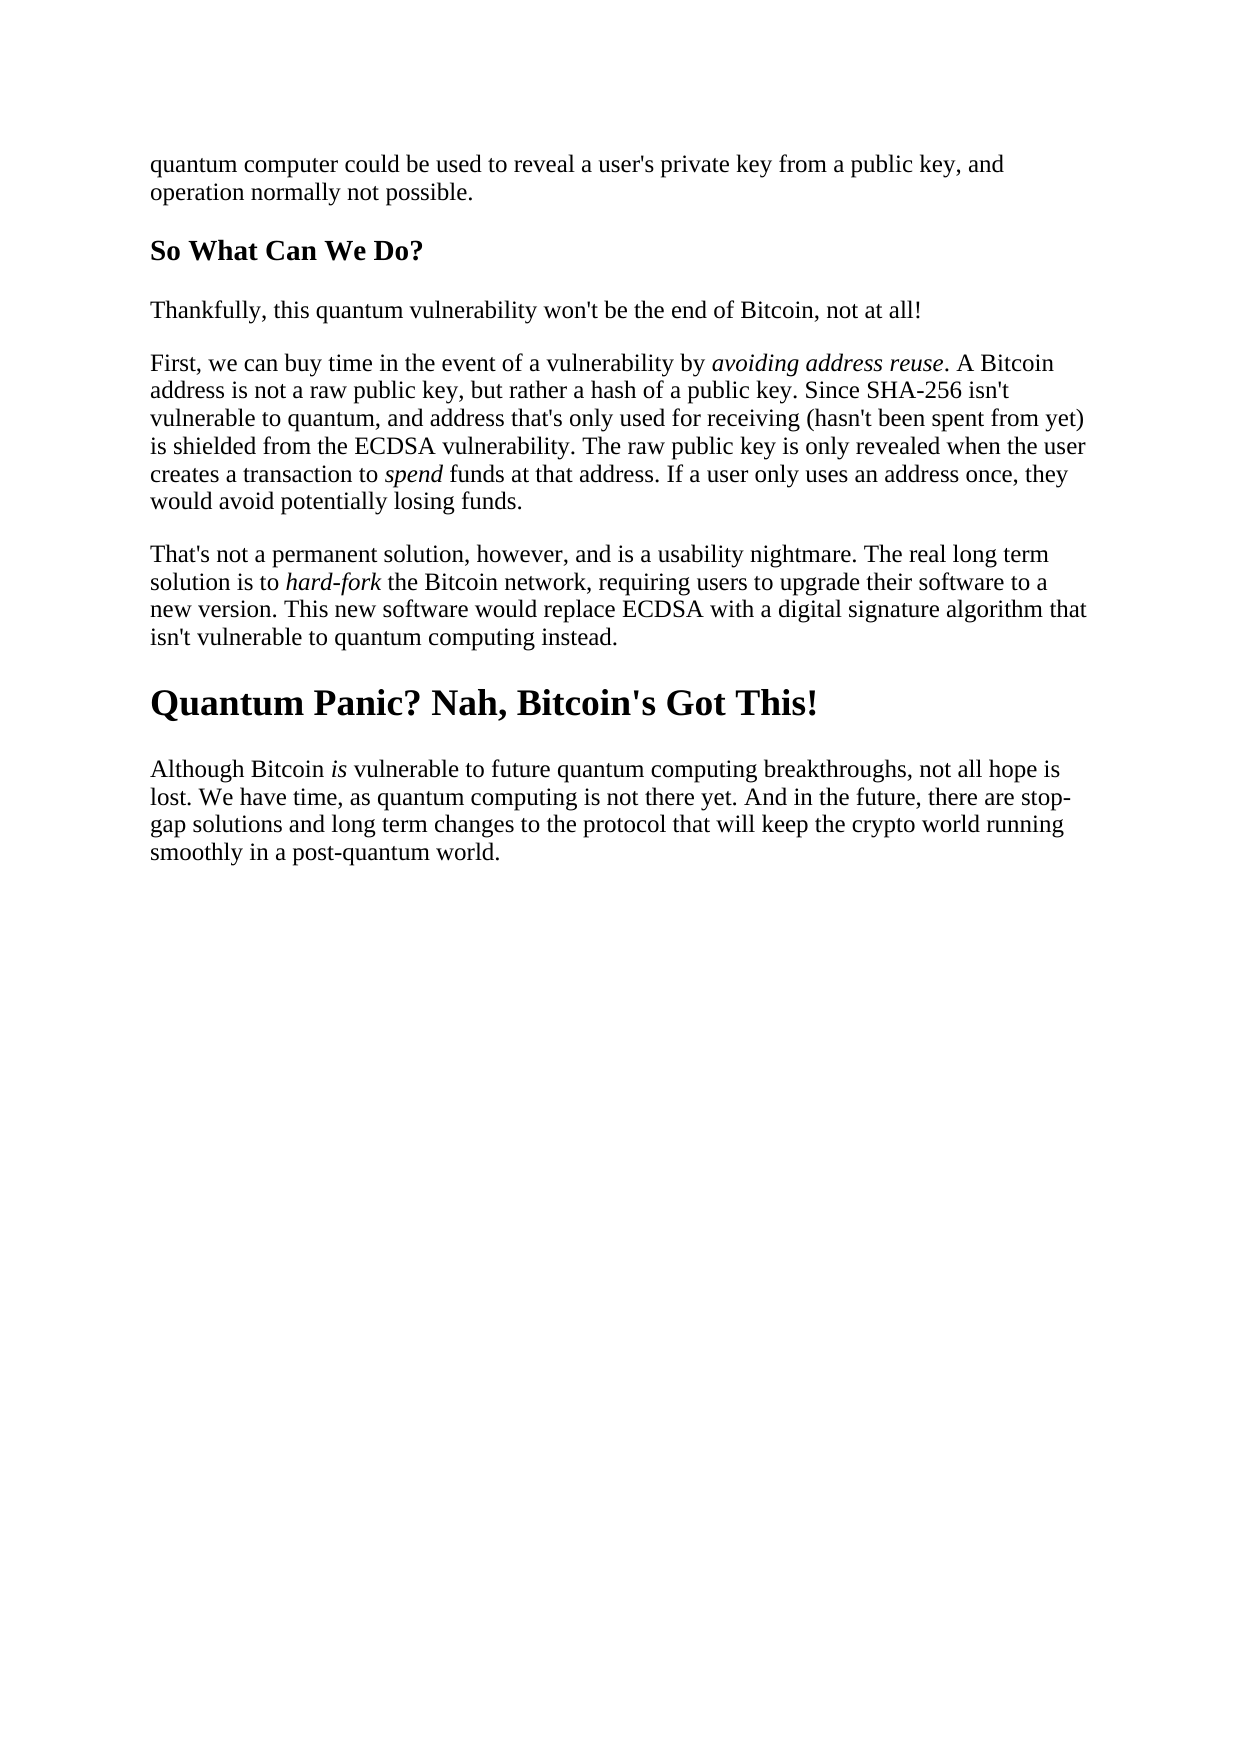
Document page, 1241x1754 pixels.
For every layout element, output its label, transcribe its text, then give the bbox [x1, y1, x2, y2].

subtitle Quantum Panic? Nah, Bitcoin's Got This! [150, 682, 1090, 724]
text quantum computer could be used to reveal a user's private key from a public key, and operation normally not possible. [150, 150, 1090, 205]
text Thankfully, this quantum vulnerability won't be the end of Bitcoin, not at all! [150, 296, 1090, 324]
text Although Bitcoin is vulnerable to future quantum computing breakthroughs, not all hope is lost. We have time, as quantum computing is not there yet. And in the future, there are stop-gap solutions and long term changes to the protocol that will keep the crypto world running smoothly in a post-quantum world. [150, 755, 1090, 866]
subtitle So What Can We Do? [150, 235, 1090, 267]
text That's not a permanent solution, however, and is a usability nightmare. The real long term solution is to hard-fork the Bitcoin network, requiring users to upgrade their software to a new version. This new software would replace ECDSA with a digital signature algorithm that isn't vulnerable to quantum computing instead. [150, 540, 1090, 651]
text First, we can buy time in the event of a vulnerability by avoiding address reuse. A Bitcoin address is not a raw public key, but rather a hash of a public key. Since SHA-256 isn't vulnerable to quantum, and address that's only used for receiving (hasn't been spent from yet) is shielded from the ECDSA vulnerability. The raw public key is only revealed when the user creates a transaction to spend funds at that address. If a user only uses an address once, they would avoid potentially losing funds. [150, 349, 1090, 515]
